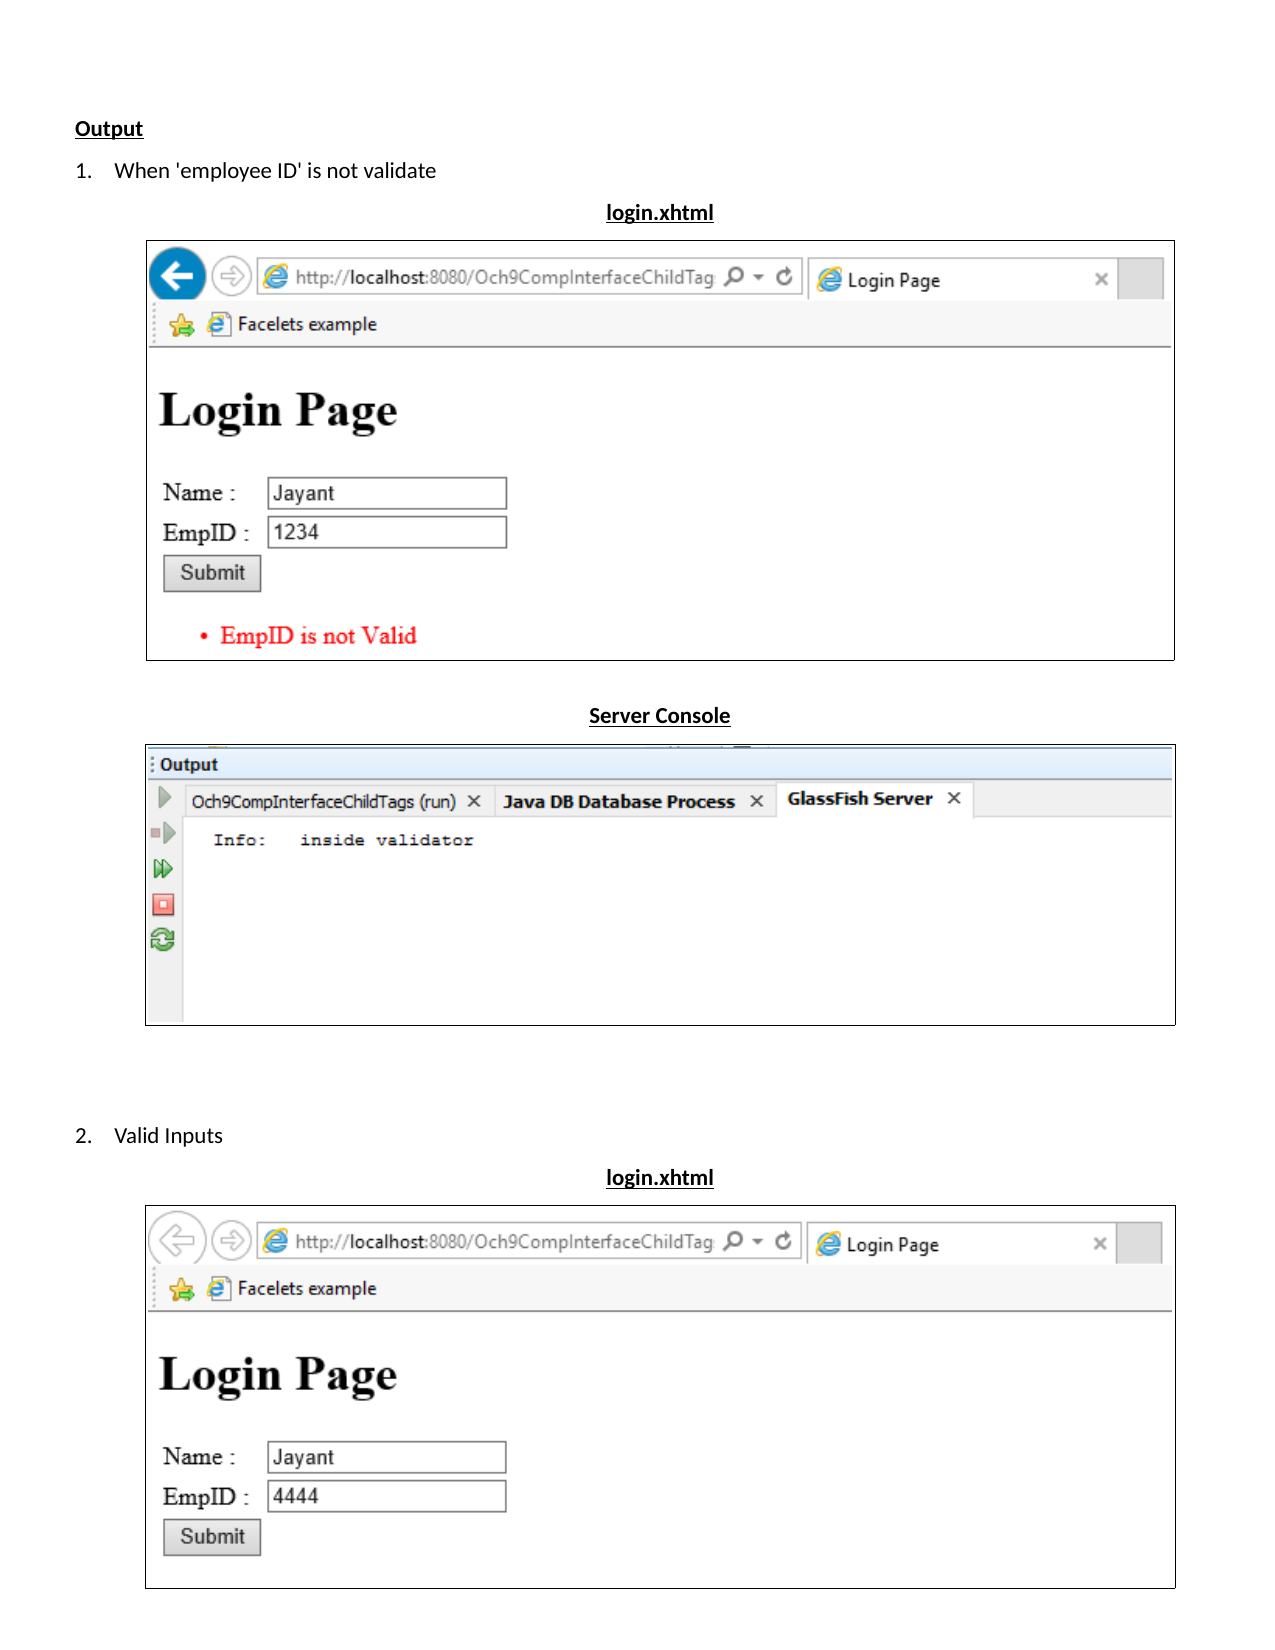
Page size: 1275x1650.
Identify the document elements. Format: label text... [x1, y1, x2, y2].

text 1. When 'employee ID' is not validate [75, 156, 1245, 184]
text Server Console [75, 702, 1245, 730]
text login.xhtml [75, 1163, 1245, 1191]
text 2. Valid Inputs [75, 1121, 1245, 1149]
text login.xhtml [75, 198, 1245, 226]
text Output [75, 114, 1245, 142]
